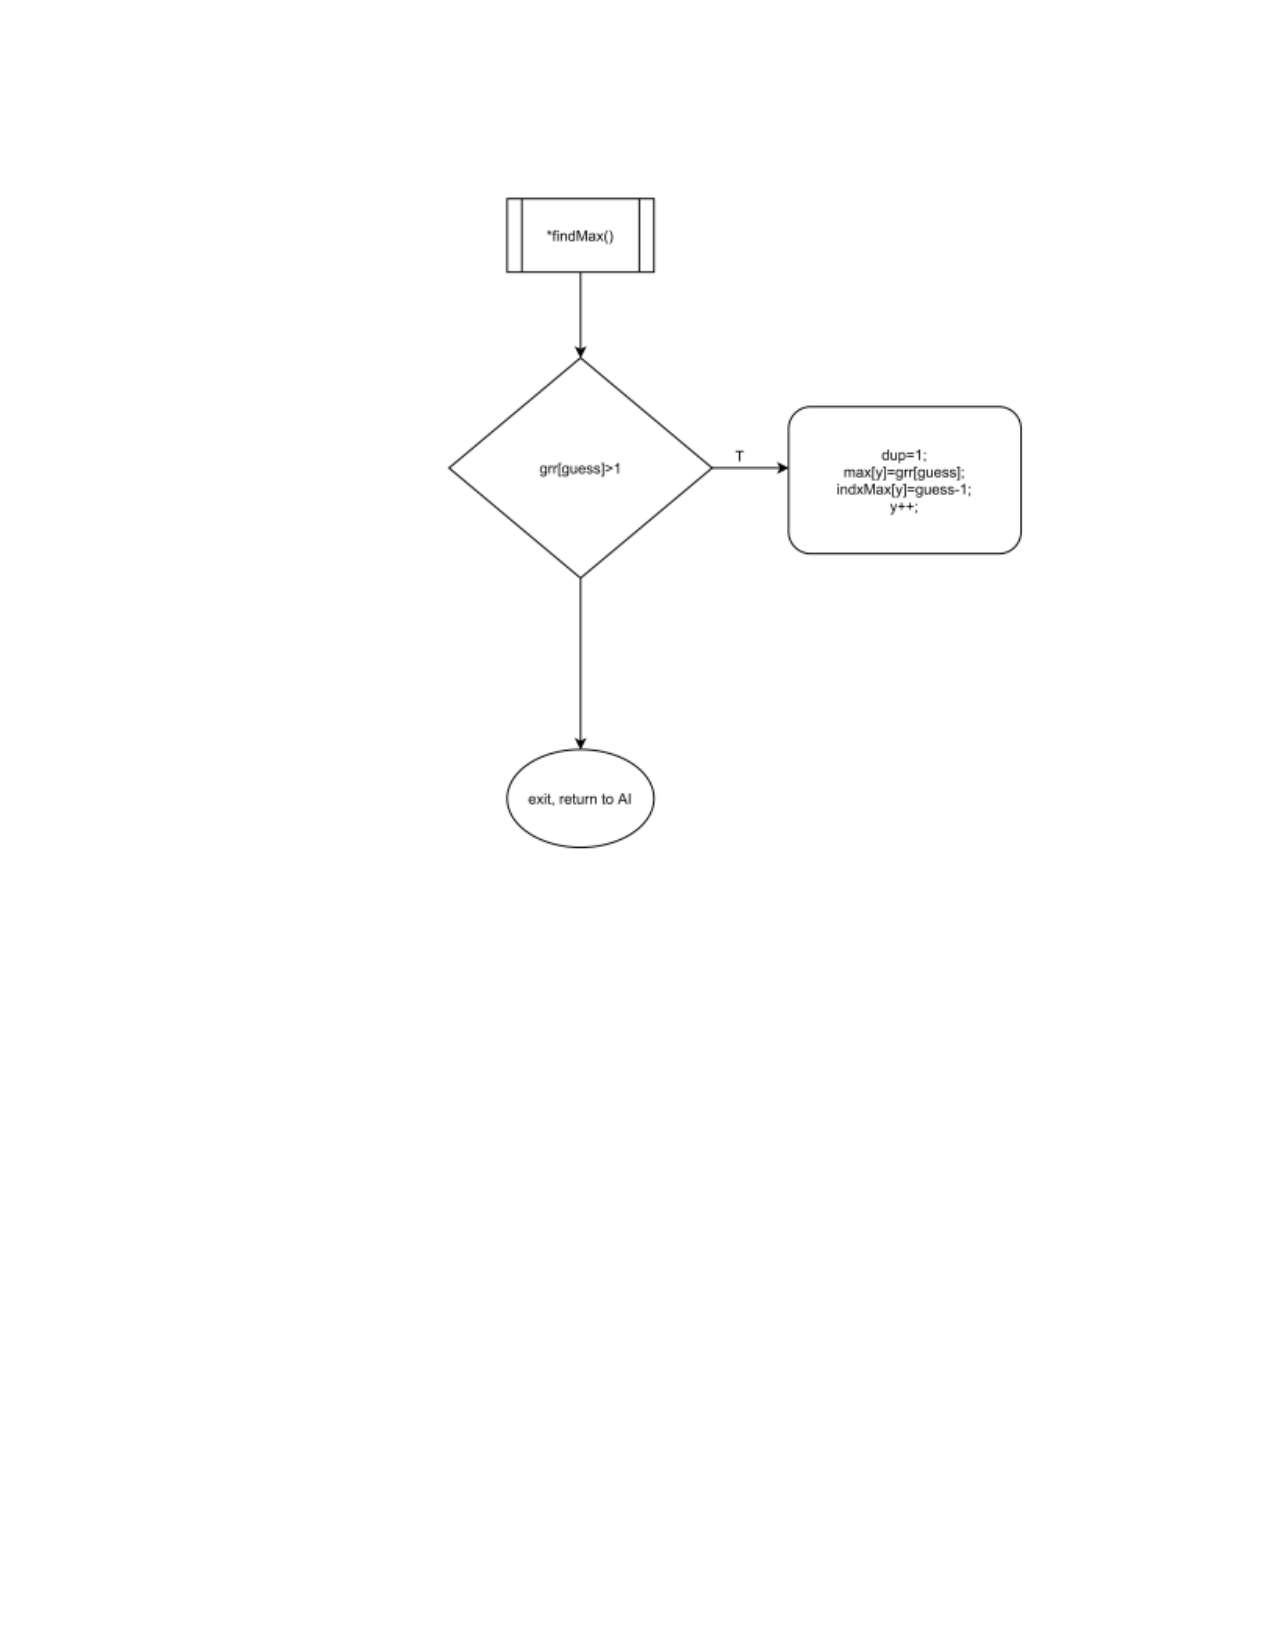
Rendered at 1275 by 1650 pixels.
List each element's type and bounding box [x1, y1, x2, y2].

picture [120, 151, 1155, 1488]
